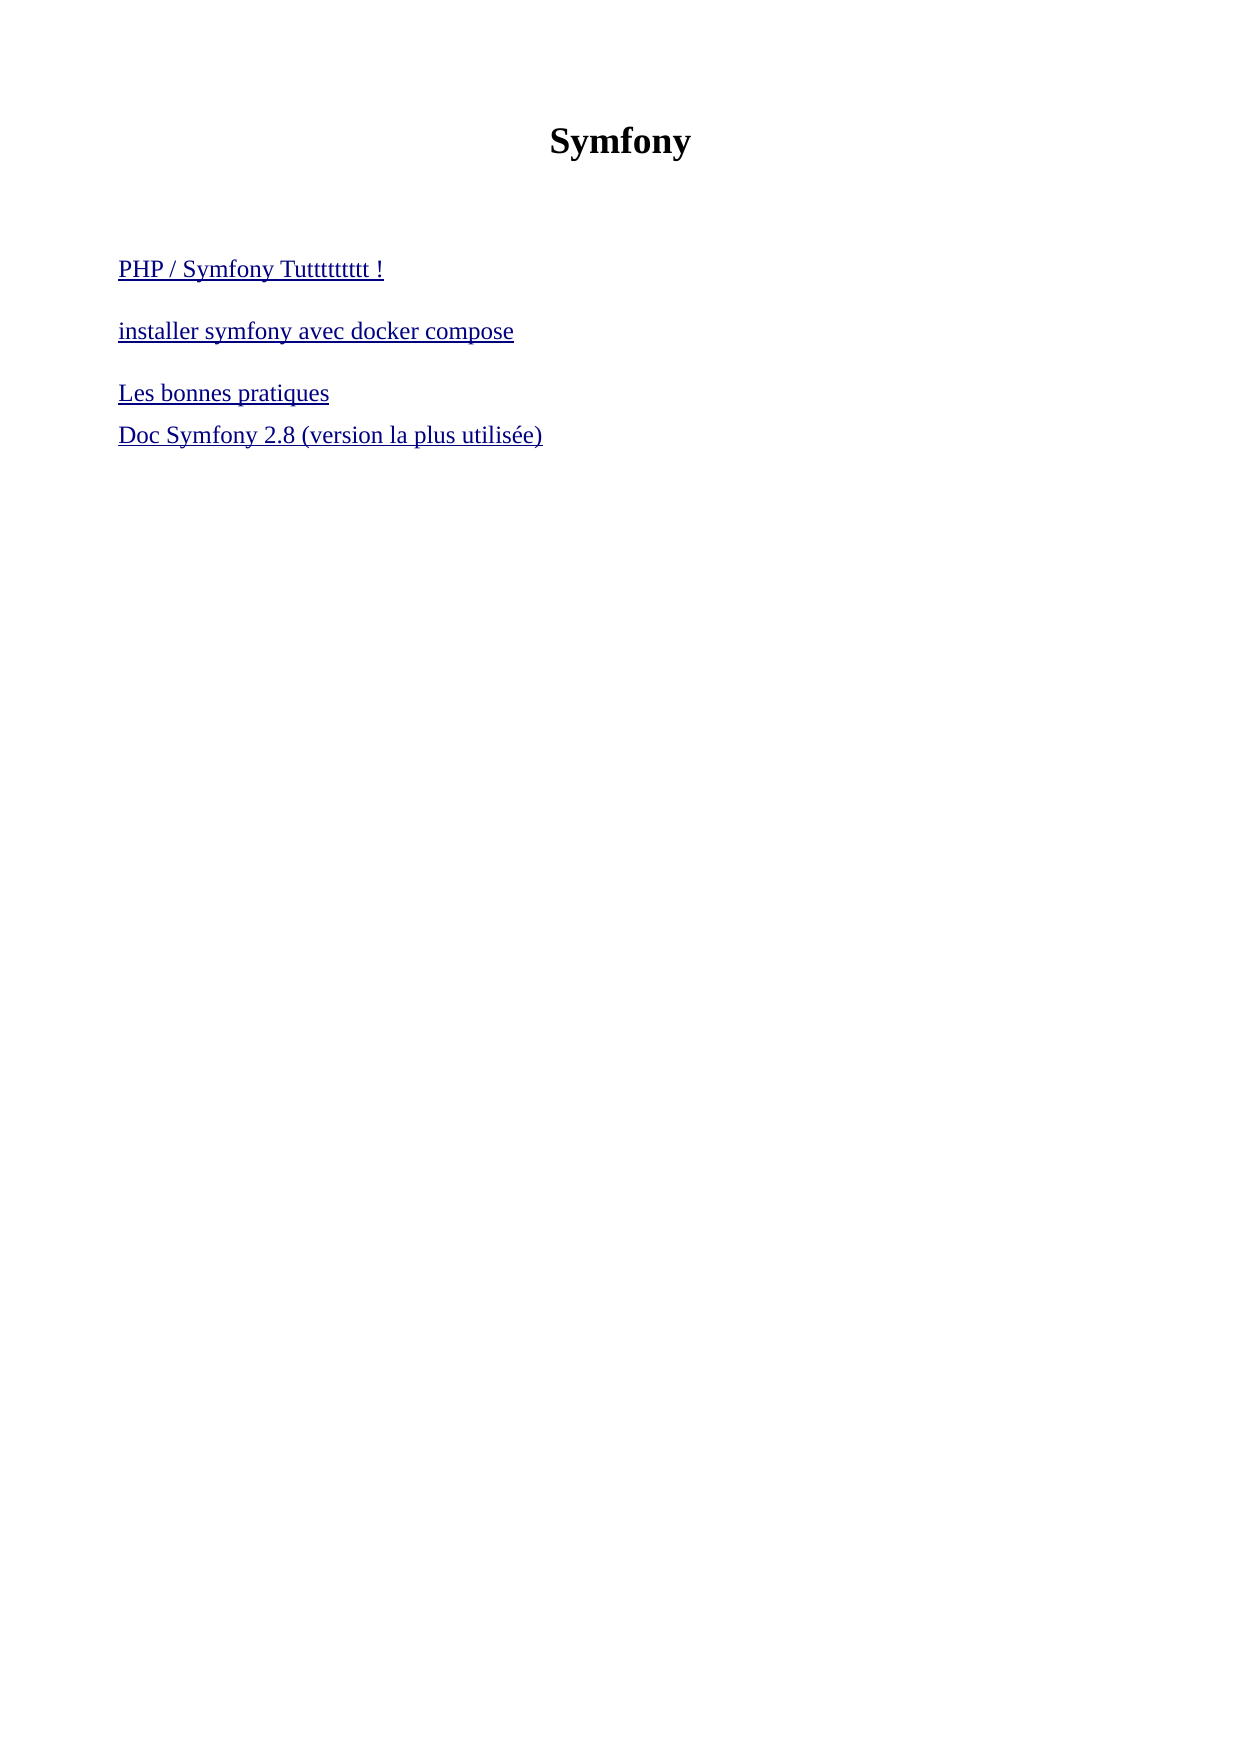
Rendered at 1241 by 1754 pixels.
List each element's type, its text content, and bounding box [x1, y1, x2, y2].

text Doc Symfony 2.8 (version la plus utilisée) [118, 420, 1122, 448]
subtitle installer symfony avec docker compose [118, 316, 1122, 345]
subtitle PHP / Symfony Tuttttttttt ! [118, 254, 1122, 283]
text Symfony [118, 118, 1122, 161]
subtitle Les bonnes pratiques [118, 378, 1122, 407]
